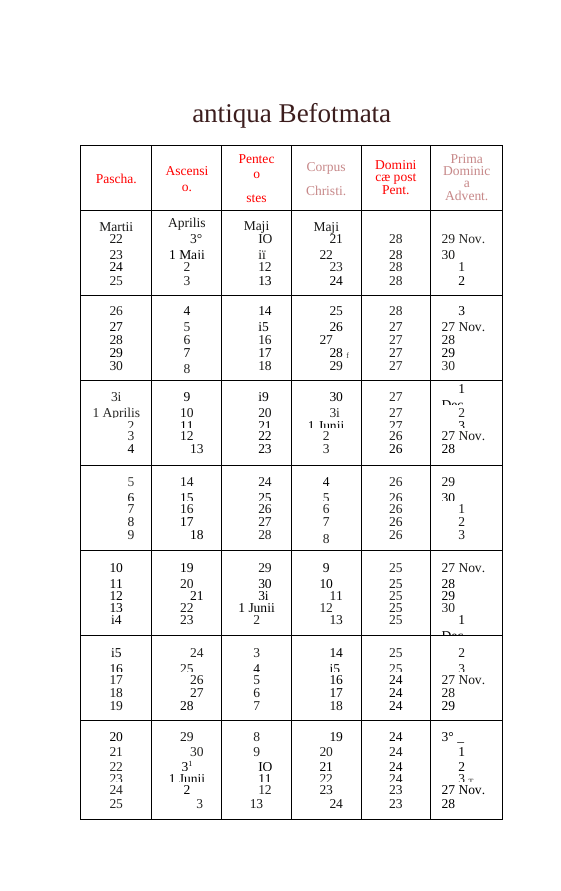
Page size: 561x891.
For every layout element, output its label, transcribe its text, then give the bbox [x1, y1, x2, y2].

table_cell 10 [292, 575, 361, 588]
table_cell 27 Nov. [431, 551, 502, 575]
table_cell 27 [362, 405, 430, 418]
table_cell 26 [222, 501, 291, 514]
table_cell 28 [362, 259, 430, 272]
table_cell 3 [431, 527, 502, 550]
table_cell 26 [292, 319, 361, 331]
table_cell 27 [362, 331, 430, 344]
table_cell 26 [362, 441, 430, 465]
table_cell 5 [222, 671, 291, 684]
table_cell 12 [222, 259, 291, 272]
table_cell 27 Nov. [431, 782, 502, 796]
table_cell 3 T [431, 771, 502, 782]
table_cell 25 [362, 551, 430, 575]
table_cell 26 [362, 428, 430, 441]
table_cell 28 [431, 331, 502, 344]
table_cell 6 [152, 331, 221, 344]
table_cell 16 [222, 331, 291, 344]
table_cell 13 [222, 273, 291, 295]
table_cell 20 [292, 744, 361, 759]
table_cell 3 [152, 796, 221, 819]
table_cell 27 [81, 319, 151, 331]
table_cell 25 [152, 660, 221, 671]
table_cell 1 Junii [222, 600, 291, 612]
table_cell 5 [81, 466, 151, 490]
table_cell Martii 22 [81, 211, 151, 246]
table_cell 28 [362, 246, 430, 259]
table_cell 4 [292, 466, 361, 490]
table_cell 28 [362, 273, 430, 295]
table_cell 22 [152, 600, 221, 612]
table_cell 24 [362, 671, 430, 684]
table_cell 10 [152, 405, 221, 418]
table_cell 28 f [292, 345, 361, 357]
table_cell 27 Nov. [431, 671, 502, 684]
table_header Corpus Christi. [292, 146, 361, 210]
table_cell 9 [152, 381, 221, 404]
table_cell 1 Aprilis [81, 405, 151, 418]
table_cell 18 [81, 685, 151, 698]
table_cell 21 [292, 759, 361, 771]
table_cell 9 [81, 527, 151, 550]
table_cell 29 [81, 345, 151, 357]
table_cell 28 [431, 796, 502, 819]
table_cell 28 [81, 331, 151, 344]
table_cell 25 [362, 588, 430, 600]
table_cell 26 [81, 296, 151, 318]
table_cell 22 [292, 771, 361, 782]
table_cell 30 [222, 575, 291, 588]
table_cell Maji IO [222, 211, 291, 246]
table_cell 7 [81, 501, 151, 514]
table_cell 3i [81, 381, 151, 404]
table_cell 27 [222, 514, 291, 527]
table_cell 15 [152, 490, 221, 501]
table_cell 25 [81, 273, 151, 295]
table_cell 3° _ [431, 721, 502, 744]
table_cell 18 [152, 527, 221, 550]
table_cell 24 [362, 685, 430, 698]
table_cell 2 [431, 636, 502, 660]
table_cell 1 Dec. [431, 381, 502, 404]
table_cell 30 [292, 381, 361, 404]
table_cell i5 [222, 319, 291, 331]
table_cell 17 [81, 671, 151, 684]
table_cell 7 [152, 345, 221, 357]
table_cell 25 [362, 612, 430, 635]
table_cell 20 [152, 575, 221, 588]
table_cell 27 Nov. [431, 319, 502, 331]
table_cell 24 [362, 759, 430, 771]
table_cell 25 [362, 575, 430, 588]
table_cell 7 [222, 698, 291, 720]
table_cell 13 [222, 796, 291, 819]
table_cell 3 [292, 441, 361, 465]
table_cell 4 [222, 660, 291, 671]
table_cell 2 [222, 612, 291, 635]
subtitle antiqua Befotmata [68, 97, 516, 128]
table_cell 4 [152, 296, 221, 318]
table_cell 30 [431, 358, 502, 380]
table_cell 22 [81, 759, 151, 771]
table_header Ascensio. [152, 146, 221, 210]
table_cell 16 [152, 501, 221, 514]
table_cell 23 [292, 259, 361, 272]
table_cell 5 [292, 490, 361, 501]
table_cell 8 [81, 514, 151, 527]
table_cell 28 [362, 211, 430, 246]
table_cell 24 [81, 782, 151, 796]
table_cell 2 [431, 514, 502, 527]
table_cell 29 [431, 466, 502, 490]
table_cell Aprilis 3° [152, 211, 221, 246]
table_header Prima Dominica Advent. [431, 146, 502, 210]
table_cell 18 [292, 698, 361, 720]
table_cell 13 [81, 600, 151, 612]
table_cell 29 [292, 358, 361, 380]
table_cell 16 [292, 671, 361, 684]
table_cell 20 [81, 721, 151, 744]
table_cell 28 [222, 527, 291, 550]
table_cell 19 [152, 551, 221, 575]
table_cell 4 [81, 441, 151, 465]
table_cell 14 [152, 466, 221, 490]
table_cell 13 [152, 441, 221, 465]
table_cell 2 [431, 273, 502, 295]
table_cell 26 [362, 466, 430, 490]
table_cell 12 [152, 428, 221, 441]
table_cell 23 [292, 782, 361, 796]
table_cell 29 [152, 721, 221, 744]
table_cell 8 [152, 358, 221, 380]
table_cell 1 Dec. [431, 612, 502, 635]
table_cell 26 [362, 527, 430, 550]
table_cell 28 [431, 575, 502, 588]
table_cell 11 [292, 588, 361, 600]
table_cell 25 [362, 600, 430, 612]
table_cell i5 [292, 660, 361, 671]
table_cell 30 [152, 744, 221, 759]
table_cell 20 [222, 405, 291, 418]
table_cell 6 [292, 501, 361, 514]
table_cell 27 [362, 358, 430, 380]
table_cell 7 [292, 514, 361, 527]
table_cell i9 [222, 381, 291, 404]
table_cell 29 [222, 551, 291, 575]
table_cell 8 [292, 527, 361, 550]
table_cell 29 [431, 588, 502, 600]
table_cell 27 [362, 319, 430, 331]
table_cell 28 [152, 698, 221, 720]
table_cell 12 [81, 588, 151, 600]
table_cell 9 [292, 551, 361, 575]
table_cell 11 [81, 575, 151, 588]
table_cell 23 [222, 441, 291, 465]
table_cell 2 [431, 759, 502, 771]
table_cell 5 [152, 319, 221, 331]
table_cell 30 [81, 358, 151, 380]
table_cell 28 [431, 685, 502, 698]
table_cell 25 [362, 660, 430, 671]
table_cell 9 [222, 744, 291, 759]
table_header Dominicæ post Pent. [362, 146, 430, 210]
table_cell 17 [292, 685, 361, 698]
table_cell 27 [292, 331, 361, 344]
table_cell 1 Maji [152, 246, 221, 259]
table_cell 24 [222, 466, 291, 490]
table_cell 22 [292, 246, 361, 259]
table_cell 2 [152, 782, 221, 796]
table_cell 1 Dec. [431, 744, 502, 759]
table_cell Maji 21 [292, 211, 361, 246]
table_cell 1 Junii [152, 771, 221, 782]
table_cell 1 Junii [292, 418, 361, 428]
table_header Penteco­ stes [222, 146, 291, 210]
table_cell 21 [222, 418, 291, 428]
table_cell 24 [362, 698, 430, 720]
table_cell 3 [152, 273, 221, 295]
table_cell 31 [152, 759, 221, 771]
table_cell 30 [431, 490, 502, 501]
table_cell 26 [152, 671, 221, 684]
table_cell 3i [292, 405, 361, 418]
table_cell 14 [292, 636, 361, 660]
table_cell 3 [431, 296, 502, 318]
table_cell i5 [81, 636, 151, 660]
table_cell 3i [222, 588, 291, 600]
table_cell 29 [431, 698, 502, 720]
table_cell 12 [292, 600, 361, 612]
table_cell 1 Dec. [431, 501, 502, 514]
table_cell 17 [222, 345, 291, 357]
table_cell 25 [222, 490, 291, 501]
table_cell 2 [81, 418, 151, 428]
table_cell 2 [152, 259, 221, 272]
table_cell i4 [81, 612, 151, 635]
table_cell 6 [81, 490, 151, 501]
table_header Pascha. [81, 146, 151, 210]
table_cell 22 [222, 428, 291, 441]
table_cell 27 [152, 685, 221, 698]
table_cell 27 [362, 381, 430, 404]
table_cell 24 [362, 744, 430, 759]
table_cell 25 [81, 796, 151, 819]
table_cell 23 [152, 612, 221, 635]
table_cell 3 [431, 418, 502, 428]
table_cell 24 [292, 273, 361, 295]
table_cell 12 [222, 782, 291, 796]
table_cell 30 [431, 246, 502, 259]
table_cell 3 [222, 636, 291, 660]
table_cell 3 [81, 428, 151, 441]
table_cell 19 [292, 721, 361, 744]
table_cell 23 [81, 246, 151, 259]
table_cell 30 [431, 600, 502, 612]
table_cell 11 [222, 771, 291, 782]
table_cell 21 [152, 588, 221, 600]
table_cell iï [222, 246, 291, 259]
table_cell 8 [222, 721, 291, 744]
table_cell 23 [362, 782, 430, 796]
table_cell 6 [222, 685, 291, 698]
table_cell 27 [362, 345, 430, 357]
table_cell 26 [362, 490, 430, 501]
table_cell 24 [292, 796, 361, 819]
table_cell 28 [362, 296, 430, 318]
table_cell 29 [431, 345, 502, 357]
table_cell 24 [362, 721, 430, 744]
table_cell 11 [152, 418, 221, 428]
table_cell 2 [292, 428, 361, 441]
table_cell 29 Nov. [431, 211, 502, 246]
table_cell 24 [152, 636, 221, 660]
table_cell 23 [81, 771, 151, 782]
table_cell 13 [292, 612, 361, 635]
table_cell 24 [362, 771, 430, 782]
table_cell 26 [362, 501, 430, 514]
table_cell IO [222, 759, 291, 771]
table_cell 23 [362, 796, 430, 819]
table_cell 19 [81, 698, 151, 720]
table_cell 21 [81, 744, 151, 759]
table_cell 26 [362, 514, 430, 527]
table_cell 18 [222, 358, 291, 380]
table_cell 24 [81, 259, 151, 272]
table_cell 25 [292, 296, 361, 318]
table_cell 3 [431, 660, 502, 671]
table_cell 1 Dec. [431, 259, 502, 272]
table_cell 27 Nov. [431, 428, 502, 441]
table_cell 14 [222, 296, 291, 318]
table_cell 10 [81, 551, 151, 575]
table_cell 2 [431, 405, 502, 418]
table_cell 16 [81, 660, 151, 671]
table_cell 25 [362, 636, 430, 660]
table_cell 28 [431, 441, 502, 465]
table_cell 27 [362, 418, 430, 428]
table_cell 17 [152, 514, 221, 527]
